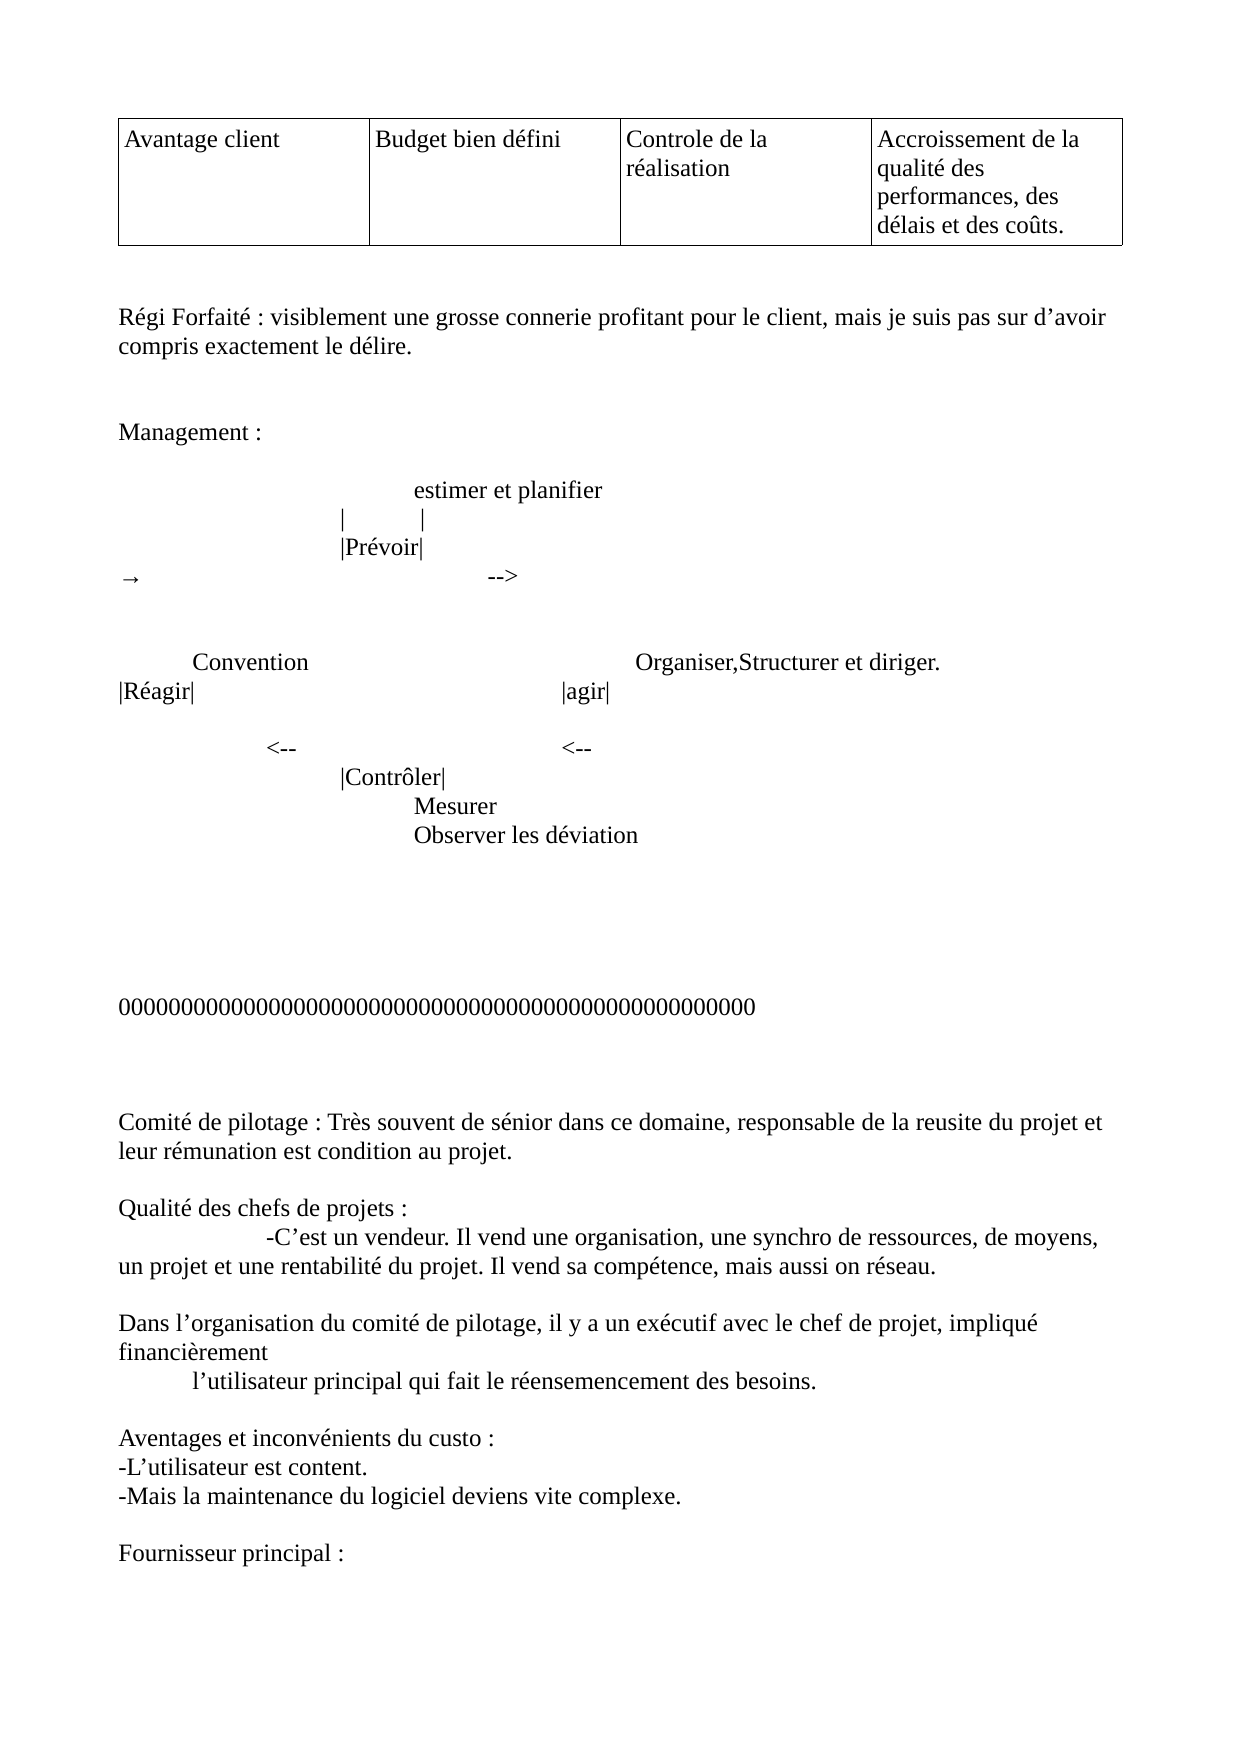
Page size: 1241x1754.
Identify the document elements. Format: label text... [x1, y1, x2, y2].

text Management : [118, 417, 1122, 446]
text 000000000000000000000000000000000000000000000000000 [118, 992, 1122, 1021]
text Mesurer [118, 791, 1122, 820]
text Observer les déviation [118, 820, 1122, 848]
text Comité de pilotage : Très souvent de sénior dans ce domaine, responsable de la reusite du projet et leur rémunation est condition au projet. [118, 1107, 1122, 1165]
text | | [118, 503, 1122, 532]
text |Contrôler| [118, 762, 1122, 791]
text Aventages et inconvénients du custo : [118, 1423, 1122, 1452]
text Fournisseur principal : [118, 1538, 1122, 1567]
table_cell Accroissement de la qualité des performances, des délais et des coûts. [872, 119, 1122, 245]
text -C’est un vendeur. Il vend une organisation, une synchro de ressources, de moyens, un projet et une rentabilité du projet. Il vend sa compétence, mais aussi on réseau. [118, 1222, 1122, 1280]
text Convention Organiser,Structurer et diriger. [118, 647, 1122, 676]
text Régi Forfaité : visiblement une grosse connerie profitant pour le client, mais je suis pas sur d’avoir compris exactement le délire. [118, 302, 1122, 360]
text estimer et planifier [118, 475, 1122, 503]
table_cell Budget bien défini [370, 119, 620, 245]
text Dans l’organisation du comité de pilotage, il y a un exécutif avec le chef de projet, impliqué financièrement [118, 1308, 1122, 1366]
text <-- <-- [118, 733, 1122, 762]
text l’utilisateur principal qui fait le réensemencement des besoins. [118, 1366, 1122, 1395]
text -Mais la maintenance du logiciel deviens vite complexe. [118, 1481, 1122, 1510]
table_cell Controle de la réalisation [621, 119, 871, 245]
text Qualité des chefs de projets : [118, 1193, 1122, 1222]
text |Prévoir| [118, 532, 1122, 561]
text -L’utilisateur est content. [118, 1452, 1122, 1481]
text → --> [118, 561, 1122, 590]
table_cell Avantage client [119, 119, 369, 245]
text |Réagir| |agir| [118, 676, 1122, 705]
